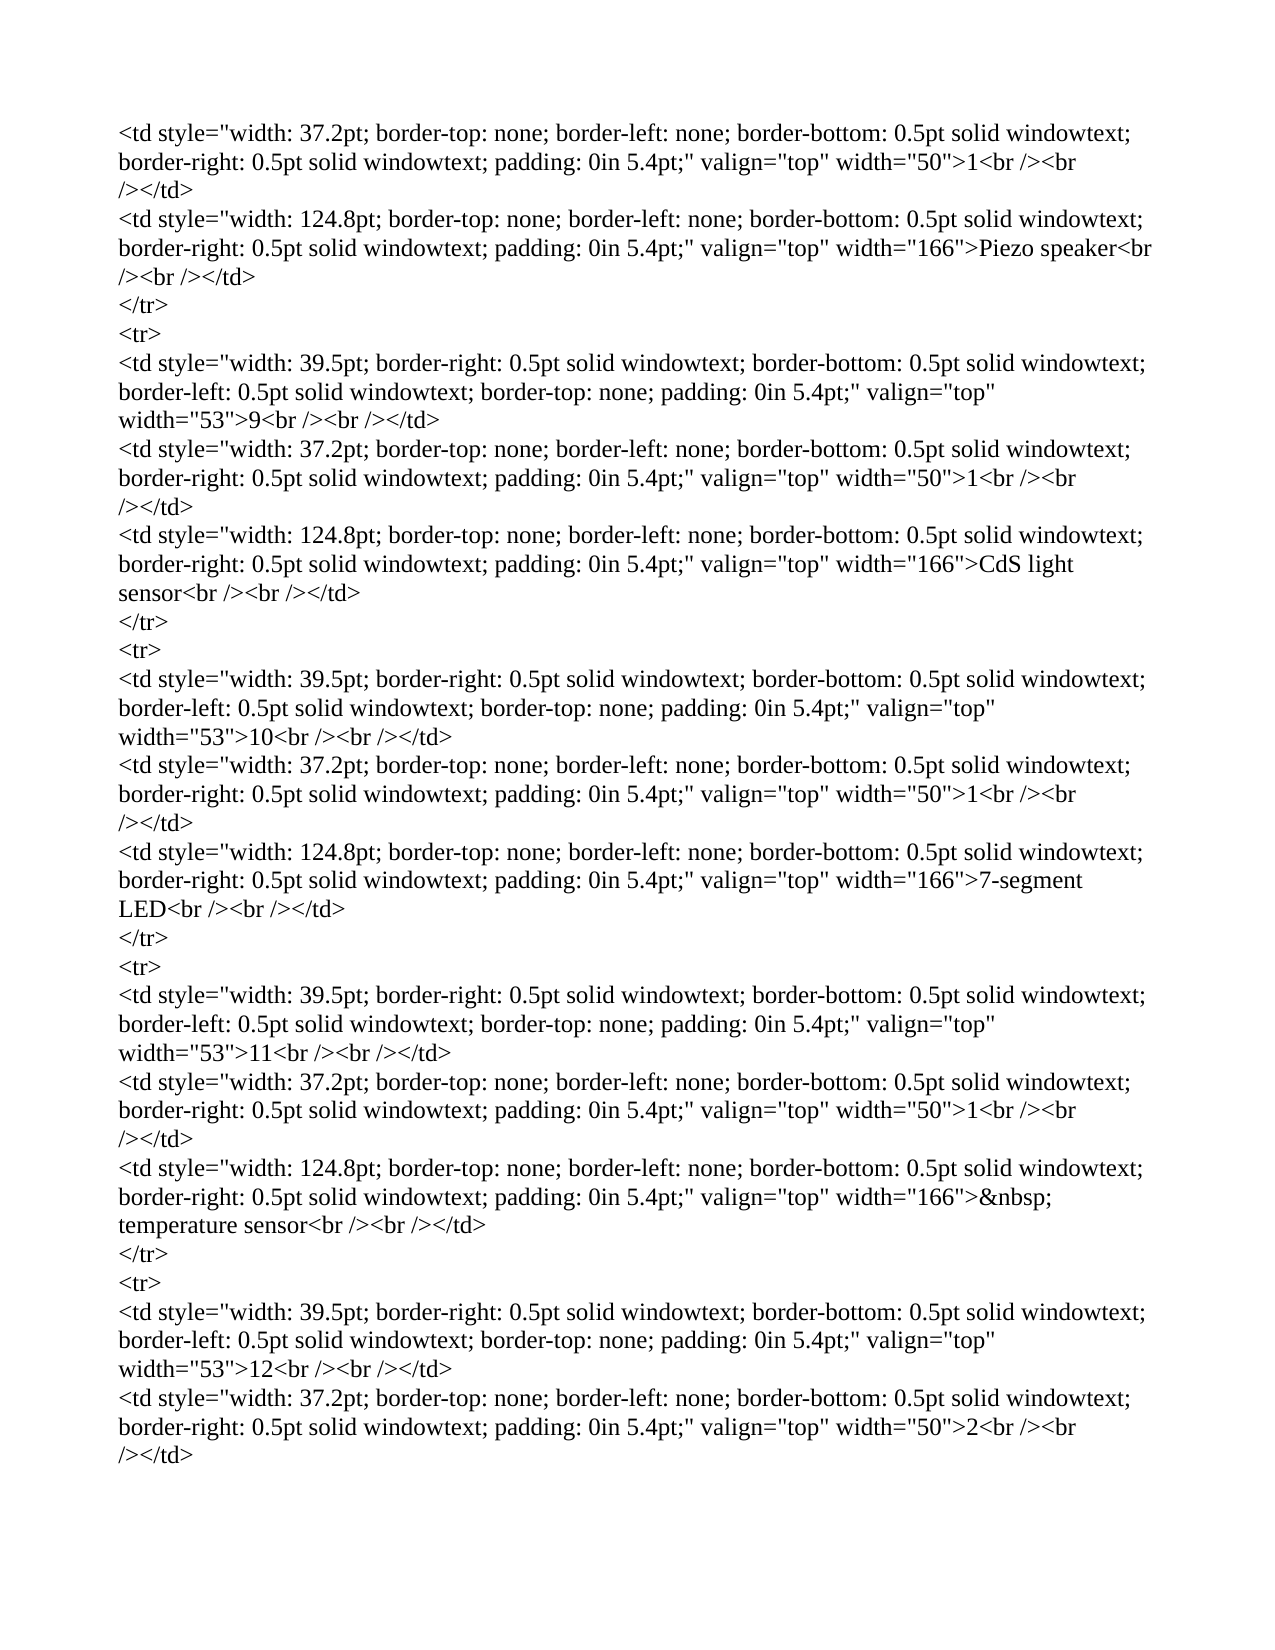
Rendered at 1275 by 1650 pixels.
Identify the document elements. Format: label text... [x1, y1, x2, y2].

text </tr> [118, 1239, 1157, 1268]
text <td style="width: 37.2pt; border-top: none; border-left: none; border-bottom: 0.5pt solid windowtext; border-right: 0.5pt solid windowtext; padding: 0in 5.4pt;" valign="top" width="50">2<br /><br /></td> [118, 1383, 1157, 1469]
text <td style="width: 37.2pt; border-top: none; border-left: none; border-bottom: 0.5pt solid windowtext; border-right: 0.5pt solid windowtext; padding: 0in 5.4pt;" valign="top" width="50">1<br /><br /></td> [118, 118, 1157, 204]
text <td style="width: 124.8pt; border-top: none; border-left: none; border-bottom: 0.5pt solid windowtext; border-right: 0.5pt solid windowtext; padding: 0in 5.4pt;" valign="top" width="166">Piezo speaker<br /><br /></td> [118, 204, 1157, 291]
text <td style="width: 124.8pt; border-top: none; border-left: none; border-bottom: 0.5pt solid windowtext; border-right: 0.5pt solid windowtext; padding: 0in 5.4pt;" valign="top" width="166">7-segment LED<br /><br /></td> [118, 837, 1157, 923]
text </tr> [118, 923, 1157, 952]
text <tr> [118, 636, 1157, 664]
text <td style="width: 39.5pt; border-right: 0.5pt solid windowtext; border-bottom: 0.5pt solid windowtext; border-left: 0.5pt solid windowtext; border-top: none; padding: 0in 5.4pt;" valign="top" width="53">10<br /><br /></td> [118, 664, 1157, 751]
text <tr> [118, 1268, 1157, 1297]
text <td style="width: 124.8pt; border-top: none; border-left: none; border-bottom: 0.5pt solid windowtext; border-right: 0.5pt solid windowtext; padding: 0in 5.4pt;" valign="top" width="166">CdS light sensor<br /><br /></td> [118, 521, 1157, 607]
text </tr> [118, 607, 1157, 636]
text <td style="width: 37.2pt; border-top: none; border-left: none; border-bottom: 0.5pt solid windowtext; border-right: 0.5pt solid windowtext; padding: 0in 5.4pt;" valign="top" width="50">1<br /><br /></td> [118, 1067, 1157, 1153]
text <td style="width: 39.5pt; border-right: 0.5pt solid windowtext; border-bottom: 0.5pt solid windowtext; border-left: 0.5pt solid windowtext; border-top: none; padding: 0in 5.4pt;" valign="top" width="53">12<br /><br /></td> [118, 1297, 1157, 1383]
text <td style="width: 37.2pt; border-top: none; border-left: none; border-bottom: 0.5pt solid windowtext; border-right: 0.5pt solid windowtext; padding: 0in 5.4pt;" valign="top" width="50">1<br /><br /></td> [118, 434, 1157, 521]
text <td style="width: 39.5pt; border-right: 0.5pt solid windowtext; border-bottom: 0.5pt solid windowtext; border-left: 0.5pt solid windowtext; border-top: none; padding: 0in 5.4pt;" valign="top" width="53">11<br /><br /></td> [118, 981, 1157, 1067]
text <tr> [118, 319, 1157, 348]
text <tr> [118, 952, 1157, 981]
text </tr> [118, 291, 1157, 319]
text <td style="width: 37.2pt; border-top: none; border-left: none; border-bottom: 0.5pt solid windowtext; border-right: 0.5pt solid windowtext; padding: 0in 5.4pt;" valign="top" width="50">1<br /><br /></td> [118, 751, 1157, 837]
text <td style="width: 124.8pt; border-top: none; border-left: none; border-bottom: 0.5pt solid windowtext; border-right: 0.5pt solid windowtext; padding: 0in 5.4pt;" valign="top" width="166">&nbsp; temperature sensor<br /><br /></td> [118, 1153, 1157, 1239]
text <td style="width: 39.5pt; border-right: 0.5pt solid windowtext; border-bottom: 0.5pt solid windowtext; border-left: 0.5pt solid windowtext; border-top: none; padding: 0in 5.4pt;" valign="top" width="53">9<br /><br /></td> [118, 348, 1157, 434]
